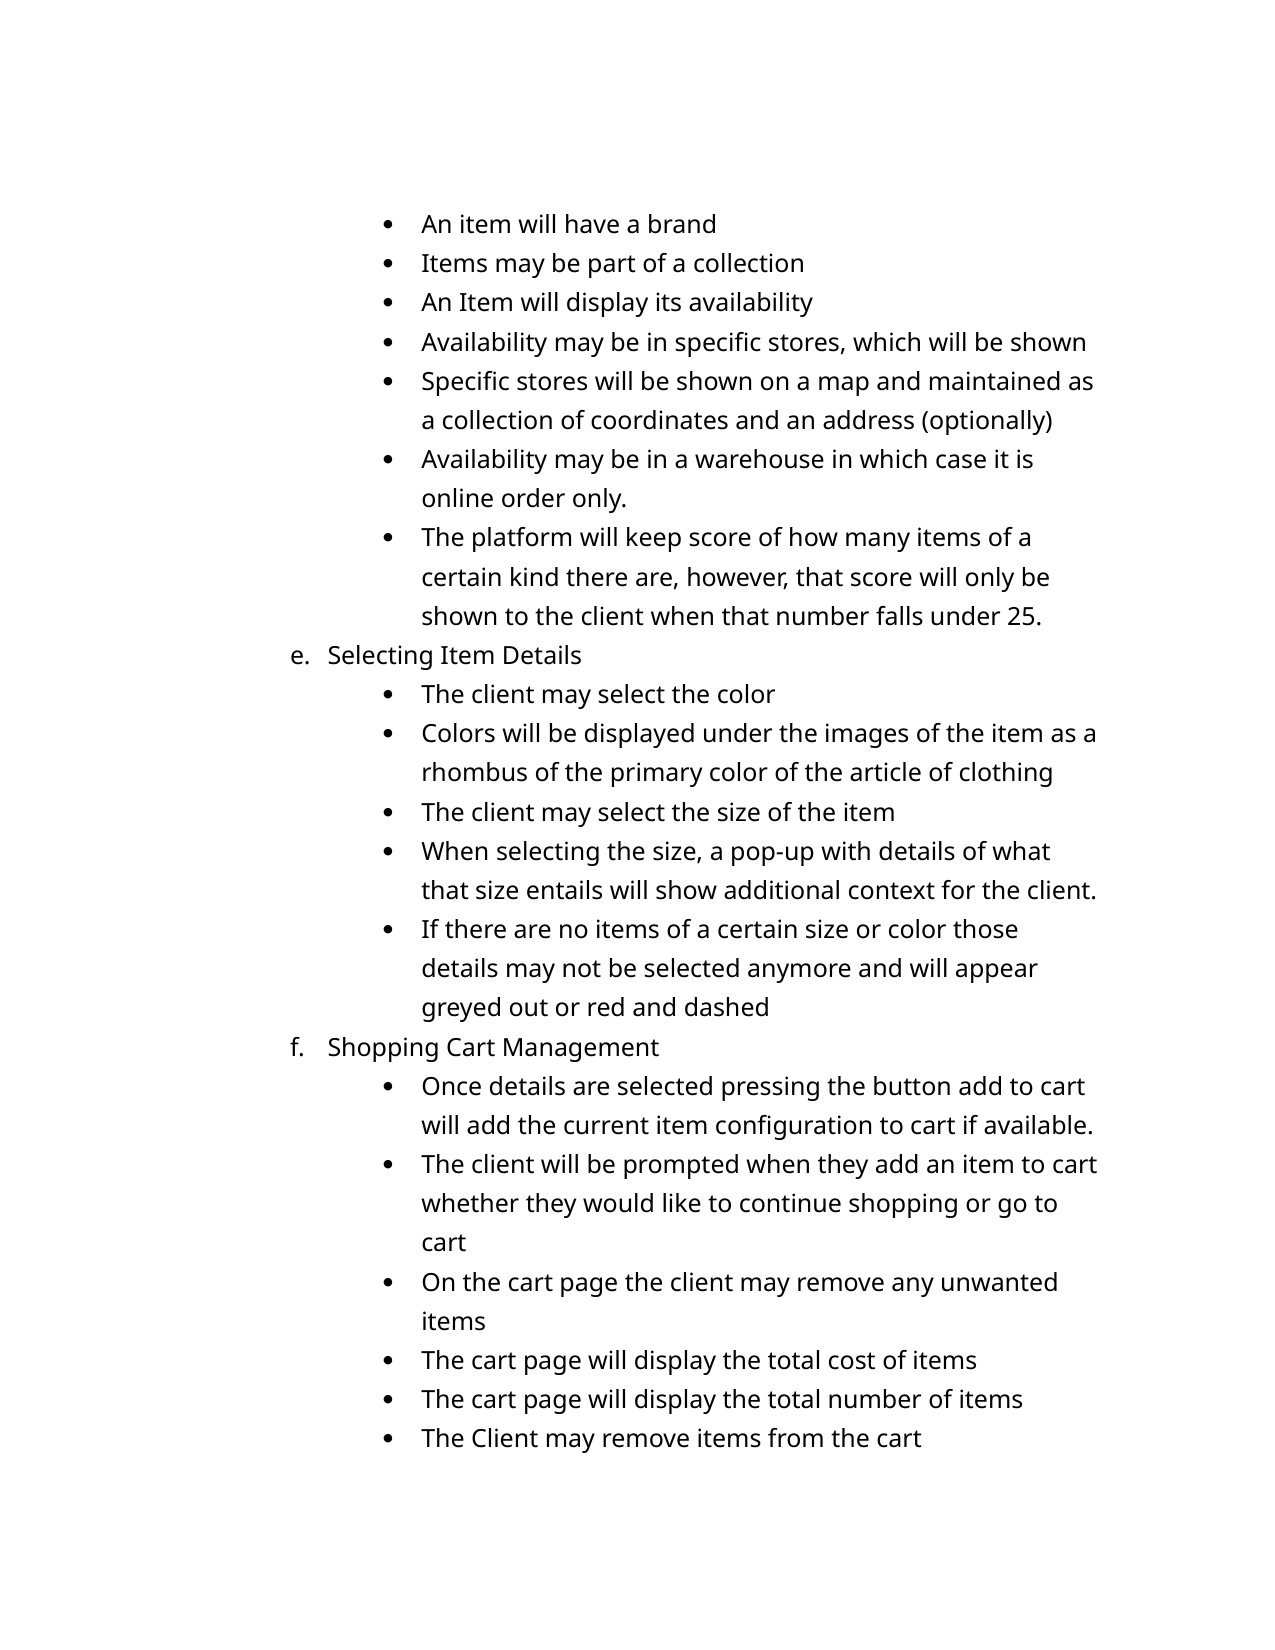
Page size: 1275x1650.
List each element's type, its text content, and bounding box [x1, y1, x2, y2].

list An item will have a brand [383, 207, 1098, 241]
list When selecting the size, a pop-up with details of what that size entails will show additional context for the client. [383, 833, 1098, 907]
list Selecting Item Details [290, 638, 1098, 672]
list The cart page will display the total number of items [383, 1382, 1098, 1416]
list Once details are selected pressing the button add to cart will add the current item configuration to cart if available. [383, 1068, 1098, 1142]
list Shopping Cart Management [290, 1029, 1098, 1063]
list Specific stores will be shown on a map and maintained as a collection of coordinates and an address (optionally) [383, 363, 1098, 437]
list An Item will display its availability [383, 285, 1098, 319]
list The platform will keep score of how many items of a certain kind there are, however, that score will only be shown to the client when that number falls under 25. [383, 520, 1098, 632]
list The cart page will display the total cost of items [383, 1343, 1098, 1377]
list Items may be part of a collection [383, 246, 1098, 280]
list On the cart page the client may remove any unwanted items [383, 1264, 1098, 1337]
list Availability may be in specific stores, which will be shown [383, 324, 1098, 358]
list The client may select the color [383, 677, 1098, 711]
list The Client may remove items from the cart [383, 1421, 1098, 1455]
list The client will be prompted when they add an item to cart whether they would like to continue shopping or go to cart [383, 1147, 1098, 1259]
list The client may select the size of the item [383, 794, 1098, 828]
list Availability may be in a warehouse in which case it is online order only. [383, 442, 1098, 515]
list Colors will be displayed under the images of the item as a rhombus of the primary color of the article of clothing [383, 716, 1098, 789]
list If there are no items of a certain size or color those details may not be selected anymore and will appear greyed out or red and dashed [383, 912, 1098, 1024]
